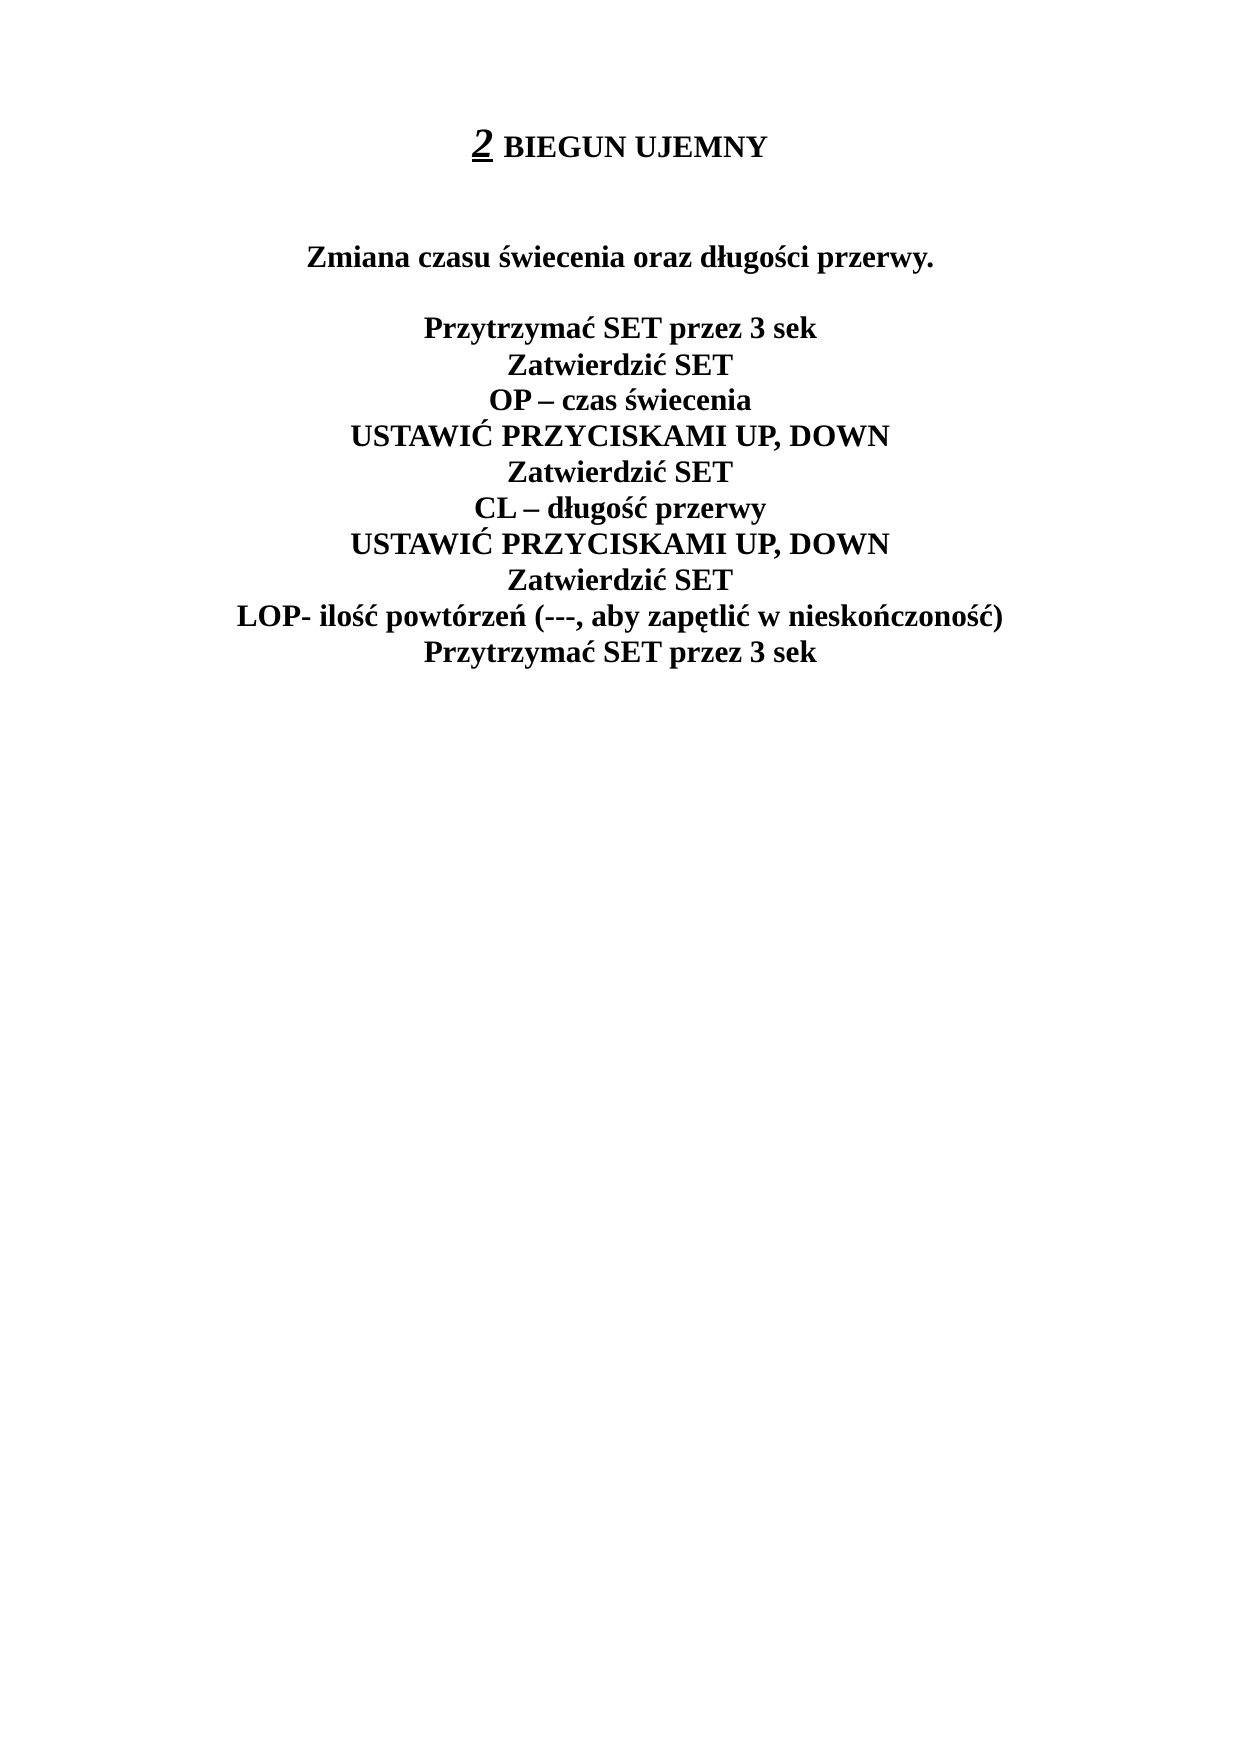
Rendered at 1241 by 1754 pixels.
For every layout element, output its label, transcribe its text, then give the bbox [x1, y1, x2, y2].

text LOP- ilość powtórzeń (---, aby zapętlić w nieskończoność) [118, 597, 1122, 633]
text Zmiana czasu świecenia oraz długości przerwy. [118, 238, 1122, 274]
text Przytrzymać SET przez 3 sek [118, 310, 1122, 346]
text Zatwierdzić SET [118, 561, 1122, 597]
text 2 BIEGUN UJEMNY [118, 118, 1122, 166]
text Zatwierdzić SET [118, 453, 1122, 489]
text CL – długość przerwy [118, 489, 1122, 525]
text USTAWIĆ PRZYCISKAMI UP, DOWN [118, 418, 1122, 453]
text Zatwierdzić SET [118, 346, 1122, 382]
text OP – czas świecenia [118, 382, 1122, 418]
text Przytrzymać SET przez 3 sek [118, 633, 1122, 669]
text USTAWIĆ PRZYCISKAMI UP, DOWN [118, 525, 1122, 561]
